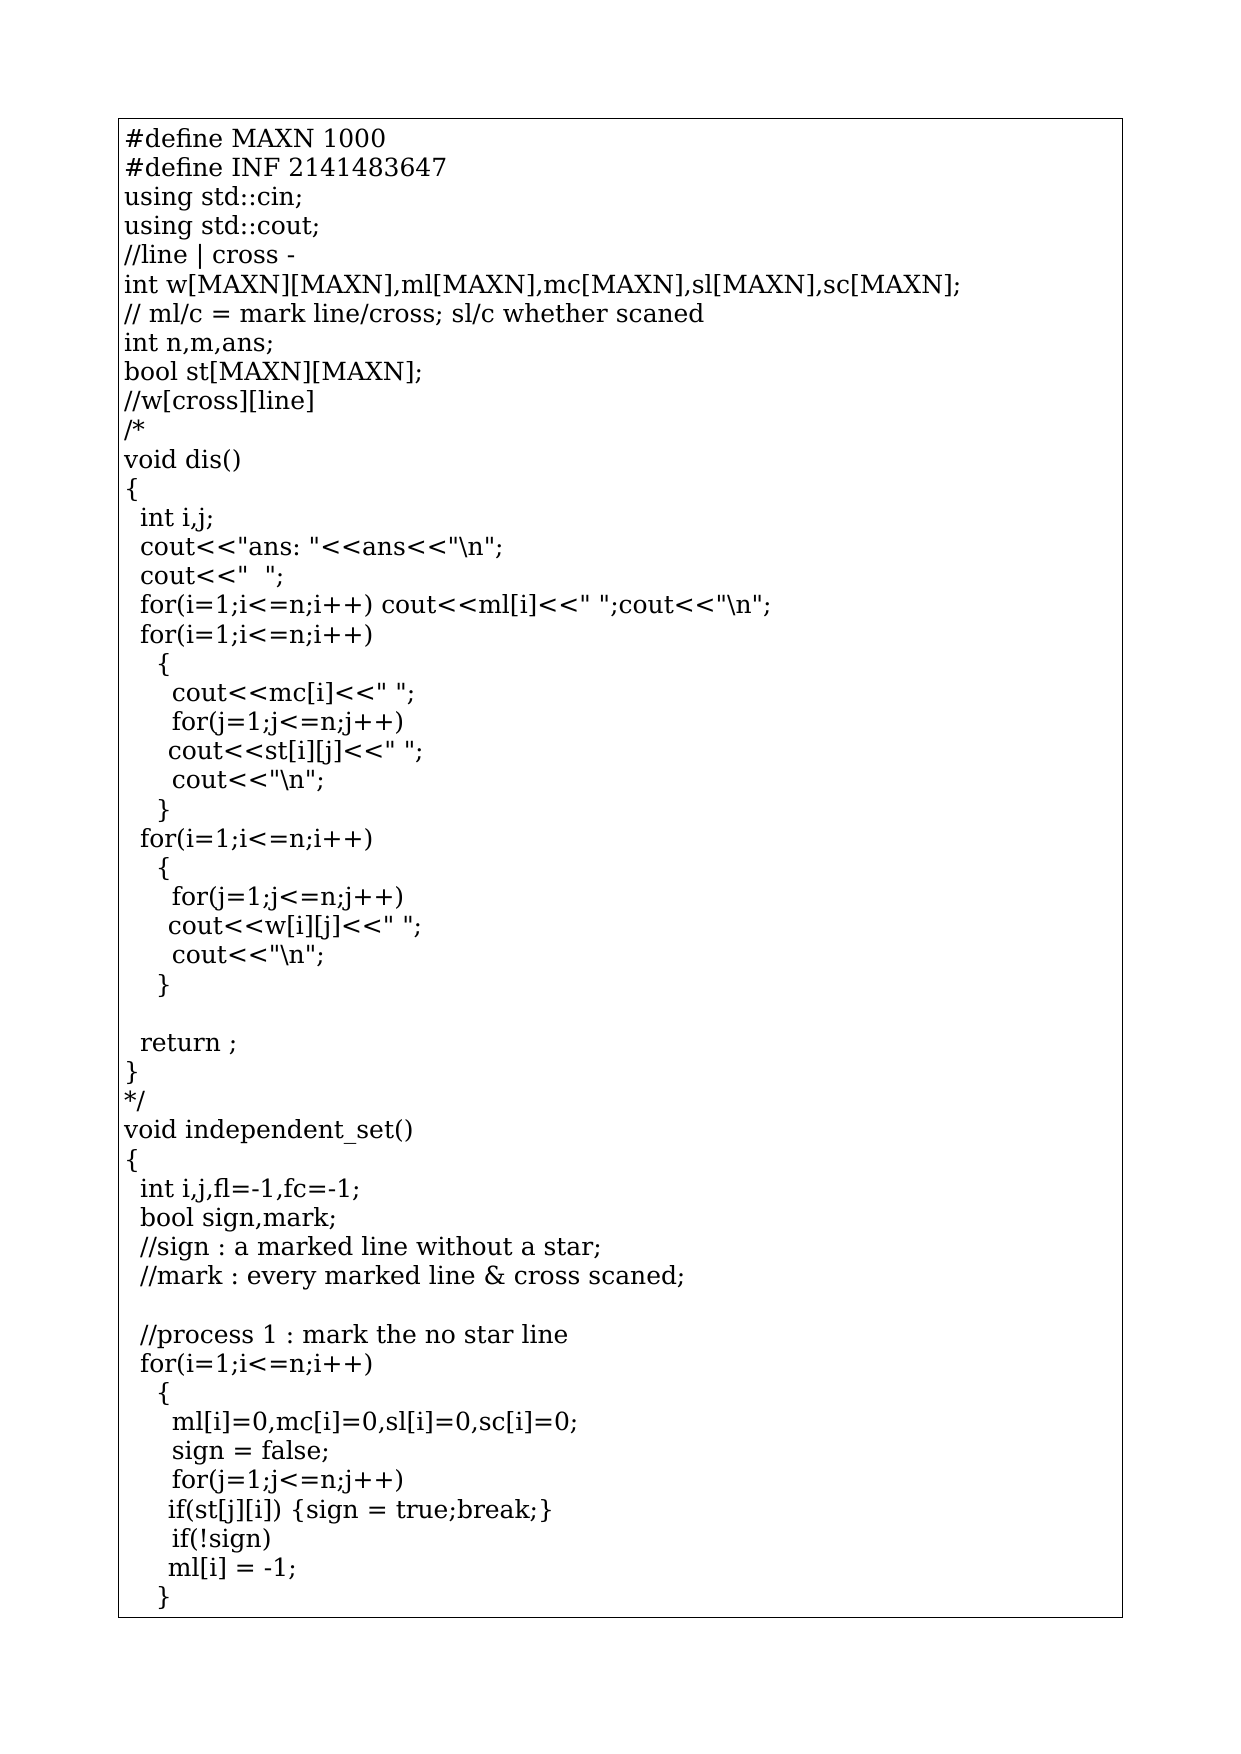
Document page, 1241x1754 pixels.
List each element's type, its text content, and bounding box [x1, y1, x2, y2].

table_header #define MAXN 1000 #define INF 2141483647 using std::cin; using std::cout; //line | cross - int w[MAXN][MAXN],ml[MAXN],mc[MAXN],sl[MAXN],sc[MAXN]; // ml/c = mark line/cross; sl/c whether scaned int n,m,ans; bool st[MAXN][MAXN]; //w[cross][line] /* void dis() { int i,j; cout<<"ans: "<<ans<<"\n"; cout<<" "; for(i=1;i<=n;i++) cout<<ml[i]<<" ";cout<<"\n"; for(i=1;i<=n;i++) { cout<<mc[i]<<" "; for(j=1;j<=n;j++) cout<<st[i][j]<<" "; cout<<"\n"; } for(i=1;i<=n;i++) { for(j=1;j<=n;j++) cout<<w[i][j]<<" "; cout<<"\n"; } return ; } */ void independent_set() { int i,j,fl=-1,fc=-1; bool sign,mark; //sign : a marked line without a star; //mark : every marked line & cross scaned; //process 1 : mark the no star line for(i=1;i<=n;i++) { ml[i]=0,mc[i]=0,sl[i]=0,sc[i]=0; sign = false; for(j=1;j<=n;j++) if(st[j][i]) {sign = true;break;} if(!sign) ml[i] = -1; } [119, 119, 1122, 1617]
